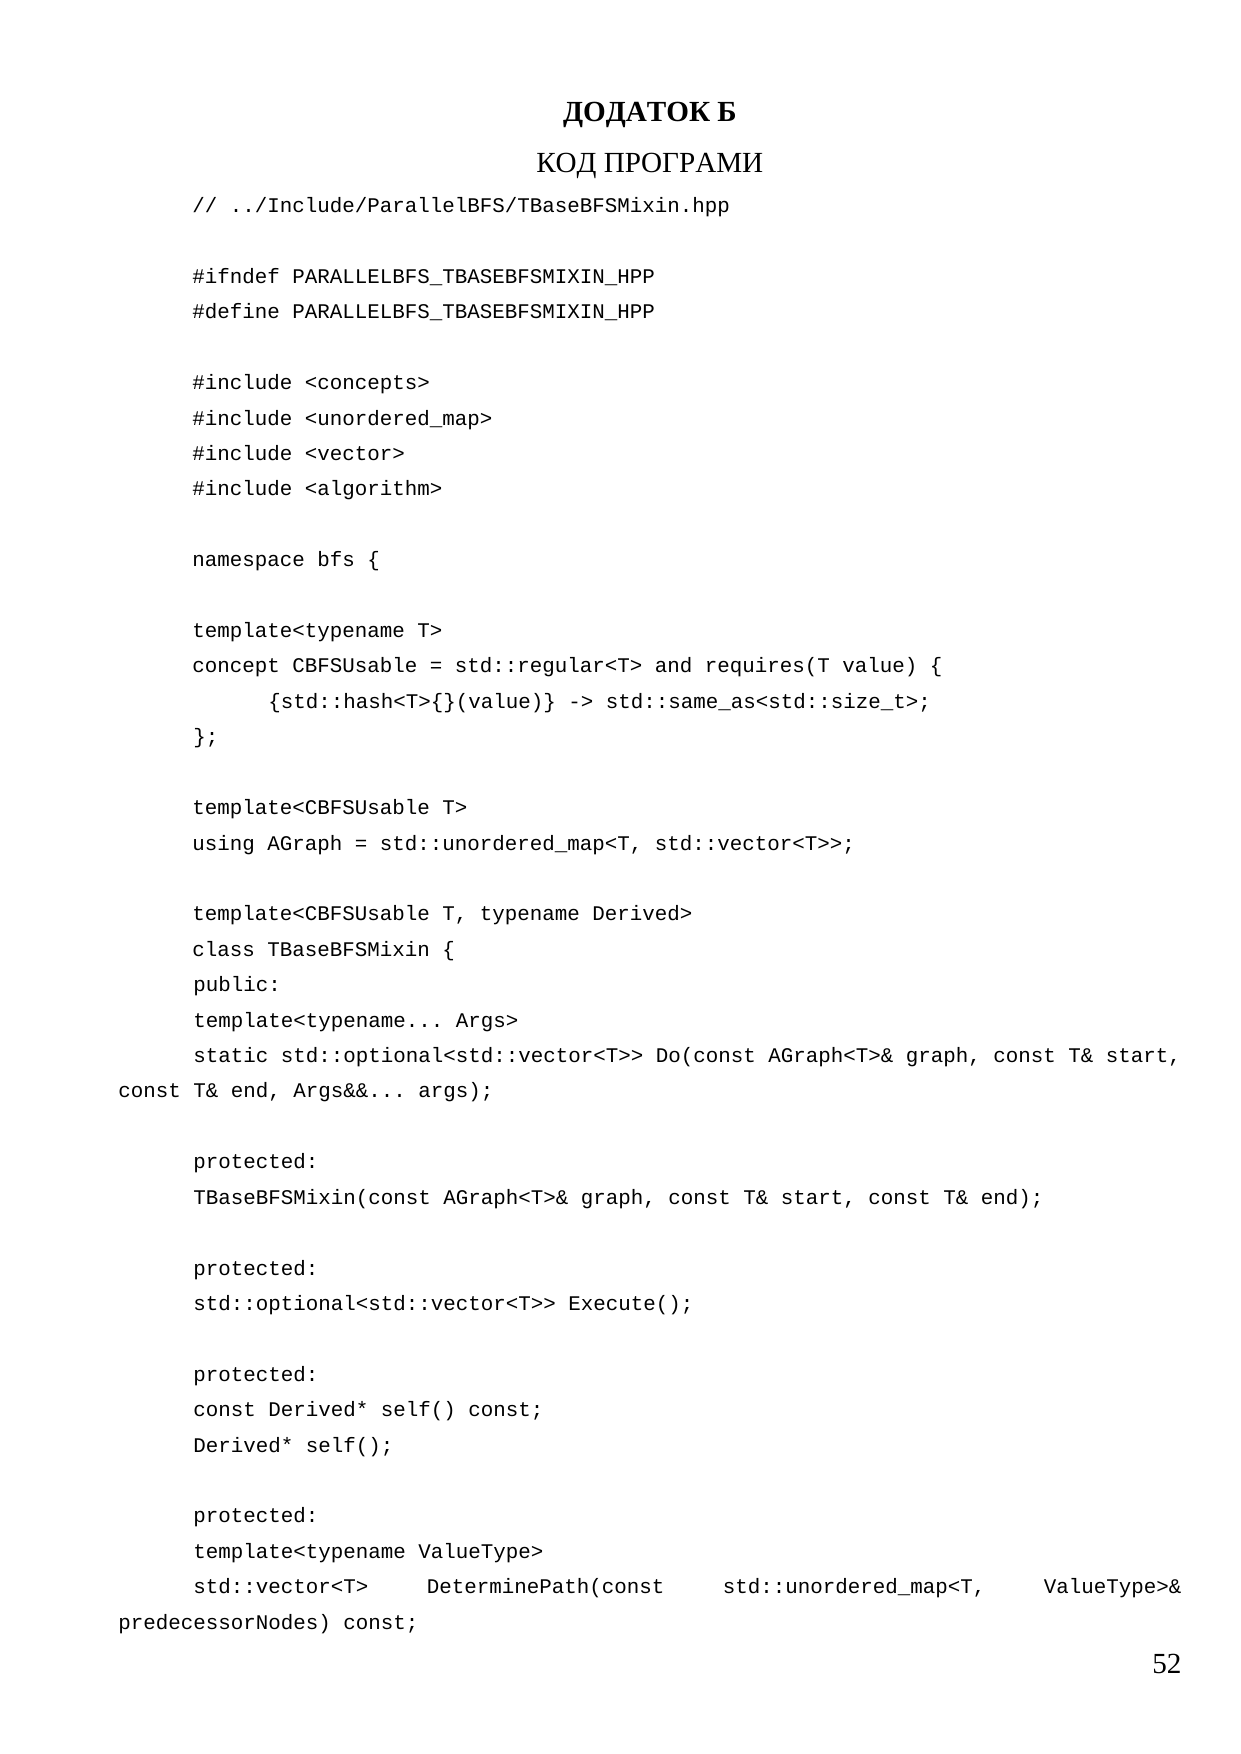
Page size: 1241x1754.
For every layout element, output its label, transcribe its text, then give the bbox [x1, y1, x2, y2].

text class TBaseBFSMixin { [118, 939, 1181, 962]
text #include <algorithm> [118, 478, 1181, 502]
text protected: [118, 1151, 1181, 1175]
text std::optional<std::vector<T>> Execute(); [118, 1293, 1181, 1317]
text const Derived* self() const; [118, 1399, 1181, 1423]
text protected: [118, 1258, 1181, 1281]
text using AGraph = std::unordered_map<T, std::vector<T>>; [118, 833, 1181, 856]
text }; [118, 726, 1181, 750]
subtitle Додаток Б [118, 94, 1181, 128]
text template<CBFSUsable T, typename Derived> [118, 903, 1181, 927]
text template<typename T> [118, 620, 1181, 644]
text namespace bfs { [118, 549, 1181, 573]
text concept CBFSUsable = std::regular<T> and requires(T value) { [118, 656, 1181, 679]
text static std::optional<std::vector<T>> Do(const AGraph<T>& graph, const T& start, const T& end, Args&&... args); [118, 1045, 1181, 1104]
text #ifndef PARALLELBFS_TBASEBFSMIXIN_HPP [118, 266, 1181, 289]
text Derived* self(); [118, 1435, 1181, 1458]
text protected: [118, 1364, 1181, 1387]
text protected: [118, 1506, 1181, 1529]
text template<typename ValueType> [118, 1541, 1181, 1564]
text {std::hash<T>{}(value)} -> std::same_as<std::size_t>; [118, 691, 1181, 714]
text public: [118, 974, 1181, 998]
text #include <concepts> [118, 372, 1181, 396]
text template<CBFSUsable T> [118, 797, 1181, 821]
text template<typename... Args> [118, 1010, 1181, 1033]
text #include <vector> [118, 443, 1181, 467]
text TBaseBFSMixin(const AGraph<T>& graph, const T& start, const T& end); [118, 1187, 1181, 1210]
text std::vector<T> DeterminePath(const std::unordered_map<T, ValueType>& predecessorNodes) const; [118, 1576, 1181, 1635]
text #define PARALLELBFS_TBASEBFSMIXIN_HPP [118, 301, 1181, 325]
text КОД ПРОГРАМИ [118, 145, 1181, 178]
text #include <unordered_map> [118, 408, 1181, 431]
text // ../Include/ParallelBFS/TBaseBFSMixin.hpp [118, 195, 1181, 219]
